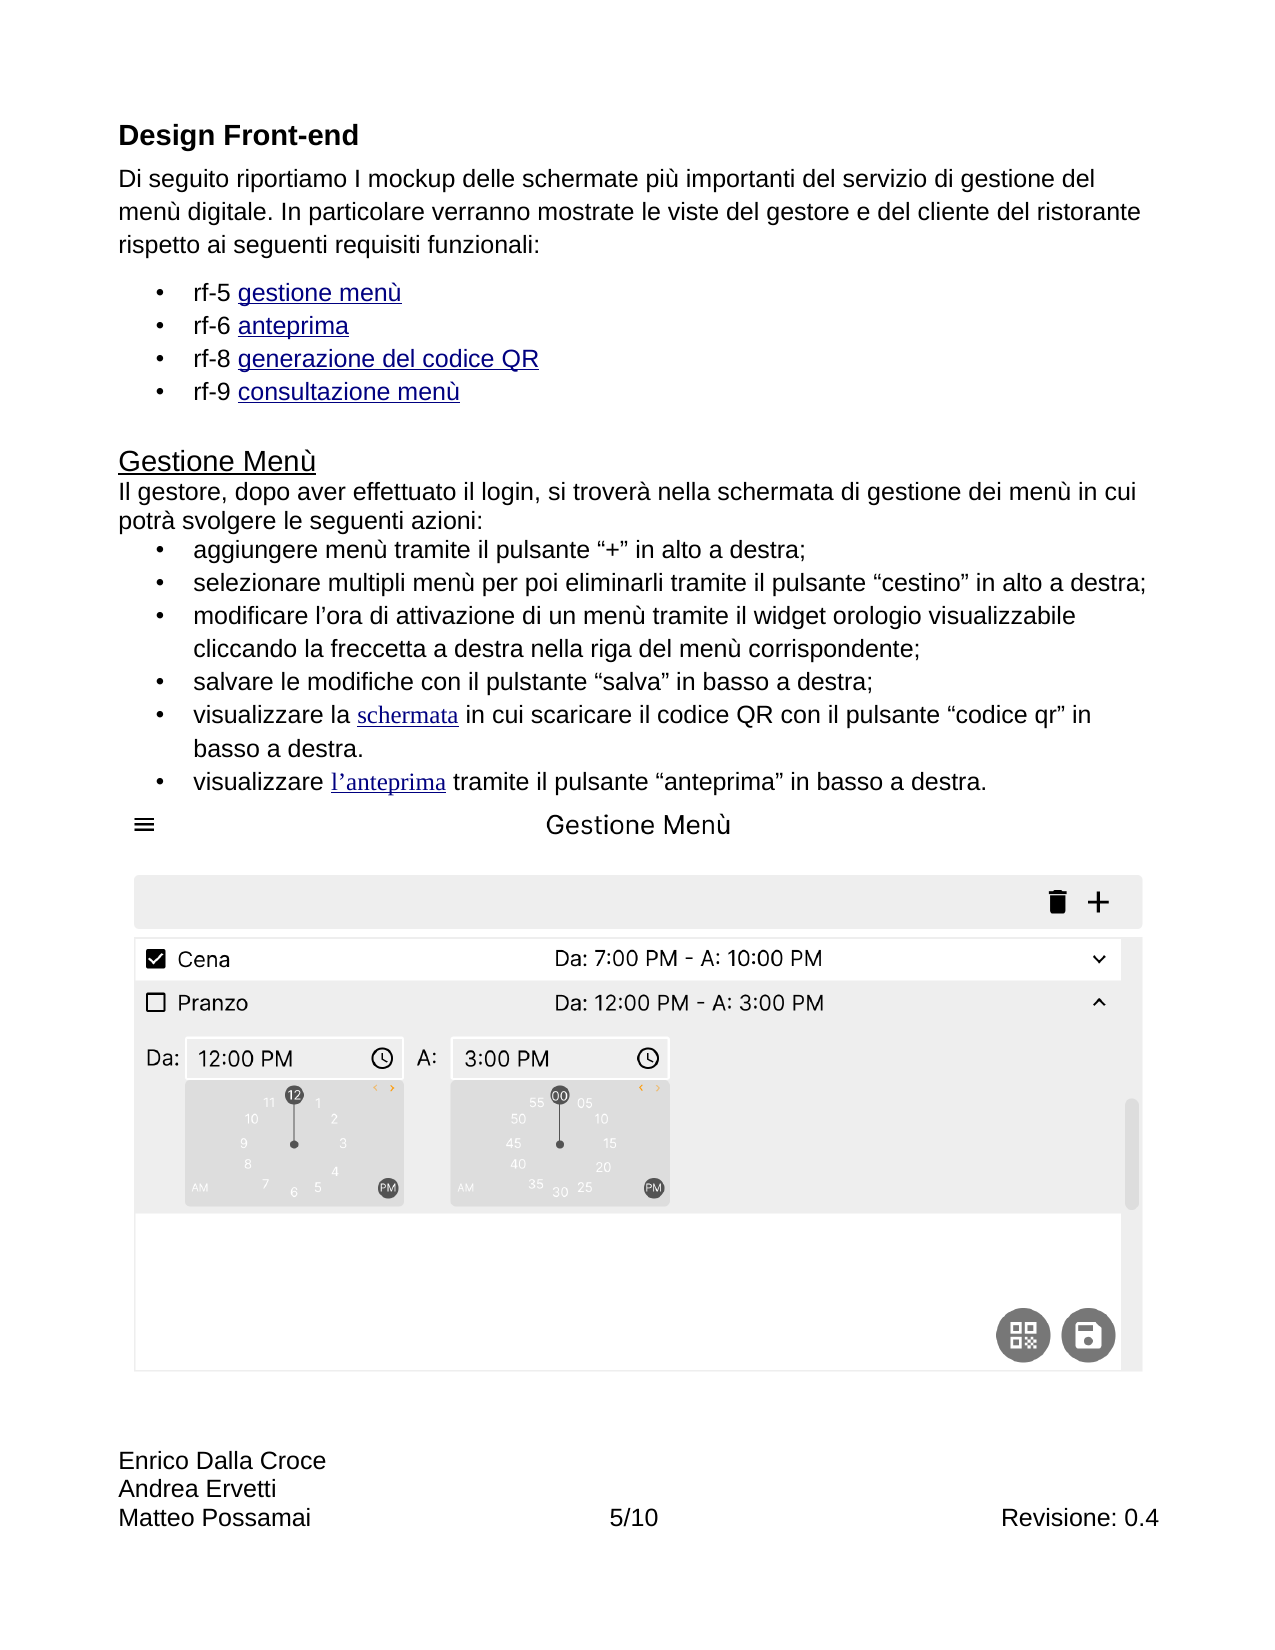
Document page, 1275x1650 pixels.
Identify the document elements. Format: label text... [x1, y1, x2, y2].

list selezionare multipli menù per poi eliminarli tramite il pulsante “cestino” in alto a destra; [156, 568, 1157, 597]
list visualizzare l’anteprima tramite il pulsante “anteprima” in basso a destra. [156, 767, 1157, 795]
list rf-9 consultazione menù [156, 377, 1157, 406]
list rf-5 gestione menù [156, 278, 1157, 307]
list visualizzare la schermata in cui scaricare il codice QR con il pulsante “codice qr” in basso a destra. [156, 700, 1157, 762]
subtitle Gestione Menù [118, 444, 1157, 477]
text Di seguito riportiamo I mockup delle schermate più importanti del servizio di gestione del menù digitale. In particolare verranno mostrate le viste del gestore e del cliente del ristorante rispetto ai seguenti requisiti funzionali: [118, 164, 1157, 259]
subtitle Design Front-end [118, 118, 1157, 152]
list aggiungere menù tramite il pulsante “+” in alto a destra; [156, 535, 1157, 564]
list modificare l’ora di attivazione di un menù tramite il widget orologio visualizzabile cliccando la freccetta a destra nella riga del menù corrispondente; [156, 601, 1157, 663]
picture [118, 799, 1157, 1379]
list salvare le modifiche con il pulstante “salva” in basso a destra; [156, 667, 1157, 696]
list rf-6 anteprima [156, 311, 1157, 340]
subtitle Il gestore, dopo aver effettuato il login, si troverà nella schermata di gestione dei menù in cui potrà svolgere le seguenti azioni: [118, 477, 1157, 535]
list rf-8 generazione del codice QR [156, 344, 1157, 373]
